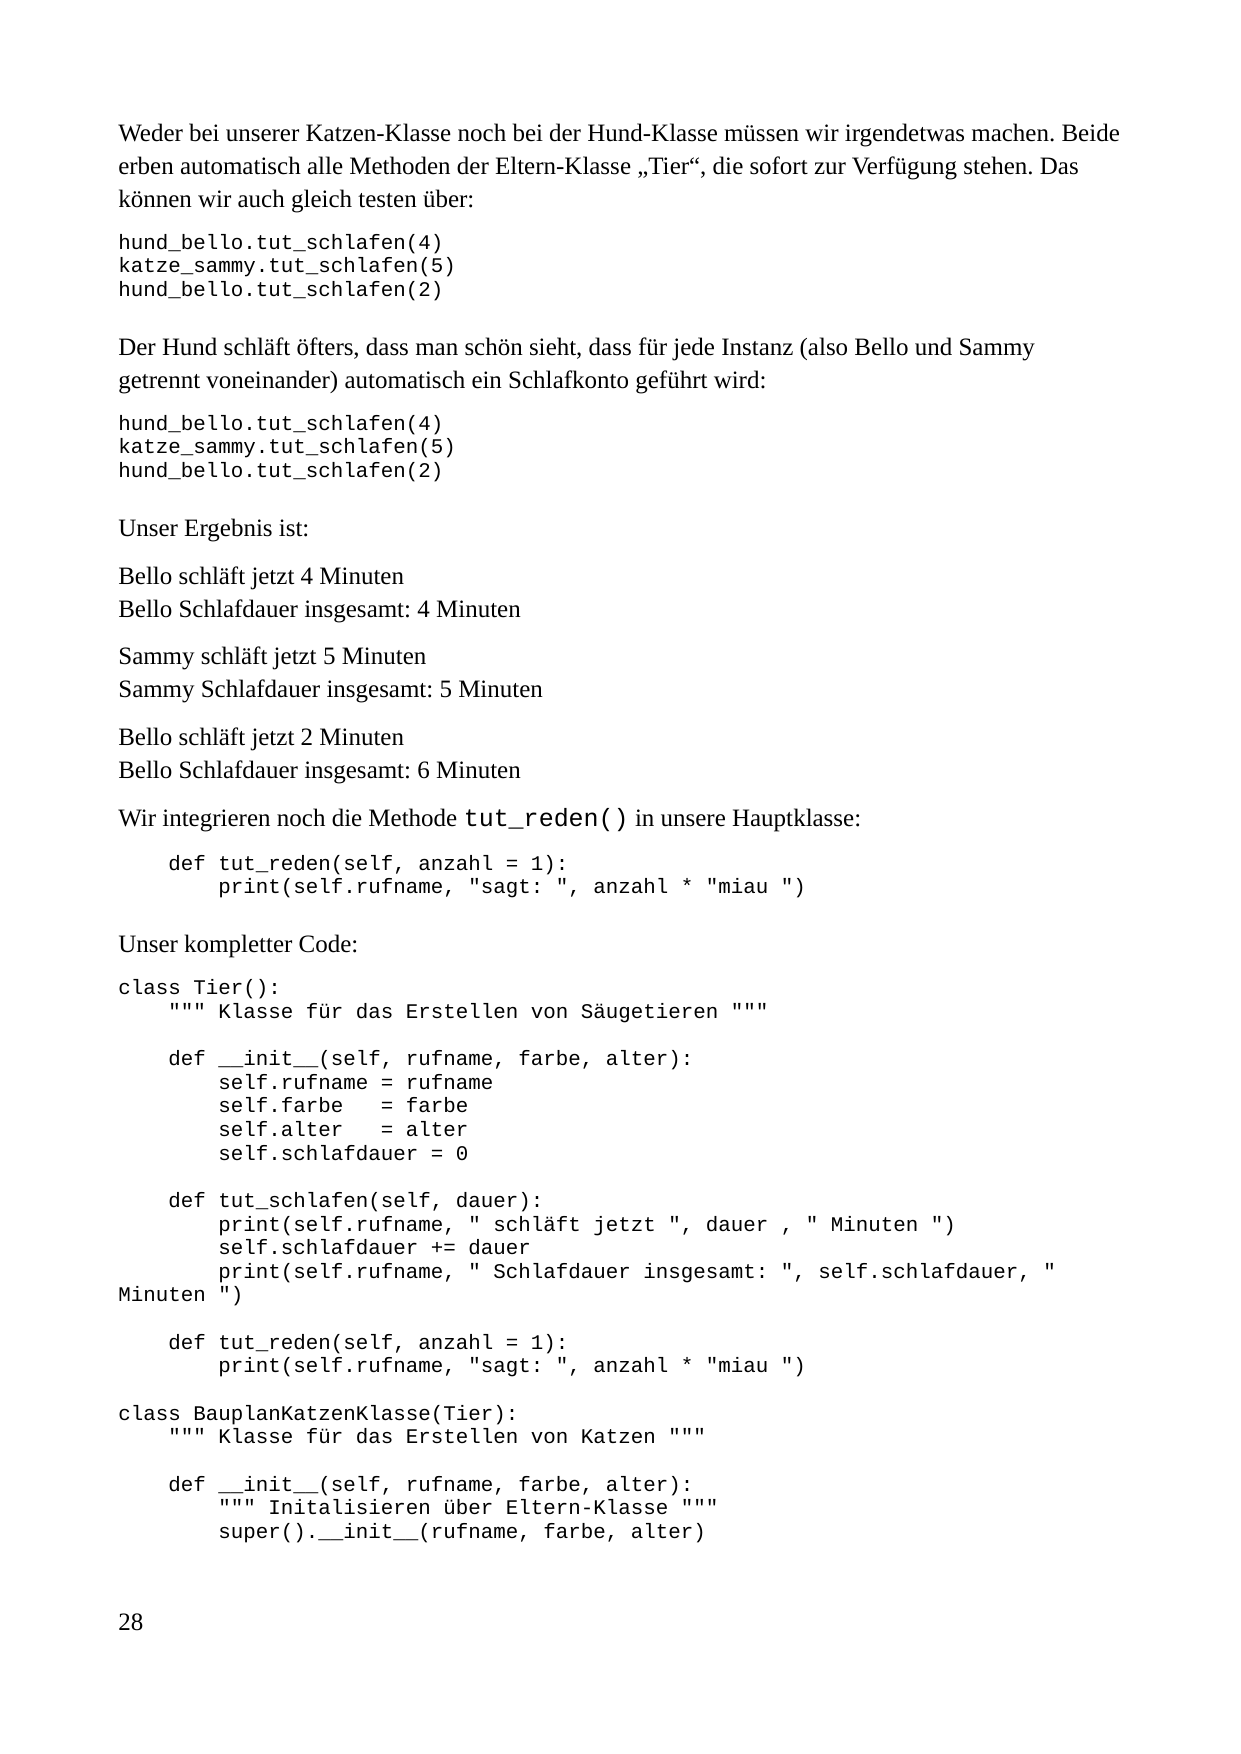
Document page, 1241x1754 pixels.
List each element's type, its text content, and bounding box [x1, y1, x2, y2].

text super().__init__(rufname, farbe, alter) [118, 1521, 1122, 1544]
text def tut_schlafen(self, dauer): [118, 1190, 1122, 1213]
text self.farbe = farbe [118, 1095, 1122, 1119]
text def tut_reden(self, anzahl = 1): [118, 1332, 1122, 1355]
text """ Klasse für das Erstellen von Katzen """ [118, 1426, 1122, 1450]
text class BauplanKatzenKlasse(Tier): [118, 1403, 1122, 1426]
text def __init__(self, rufname, farbe, alter): [118, 1474, 1122, 1497]
text print(self.rufname, " schläft jetzt ", dauer , " Minuten ") [118, 1213, 1122, 1237]
text Unser kompletter Code: [118, 929, 1122, 958]
text hund_bello.tut_schlafen(2) [118, 279, 1122, 303]
text katze_sammy.tut_schlafen(5) [118, 255, 1122, 279]
text Der Hund schläft öfters, dass man schön sieht, dass für jede Instanz (also Bello und Sammy getrennt voneinander) automatisch ein Schlafkonto geführt wird: [118, 332, 1122, 394]
text print(self.rufname, " Schlafdauer insgesamt: ", self.schlafdauer, " Minuten ") [118, 1261, 1122, 1308]
text hund_bello.tut_schlafen(4) [118, 232, 1122, 255]
text """ Initalisieren über Eltern-Klasse """ [118, 1497, 1122, 1521]
text Bello schläft jetzt 2 Minuten Bello Schlafdauer insgesamt: 6 Minuten [118, 722, 1122, 784]
text Weder bei unserer Katzen-Klasse noch bei der Hund-Klasse müssen wir irgendetwas machen. Beide erben automatisch alle Methoden der Eltern-Klasse „Tier“, die sofort zur Verfügung stehen. Das können wir auch gleich testen über: [118, 118, 1122, 213]
text self.schlafdauer += dauer [118, 1237, 1122, 1261]
text Sammy schläft jetzt 5 Minuten Sammy Schlafdauer insgesamt: 5 Minuten [118, 641, 1122, 703]
text self.rufname = rufname [118, 1072, 1122, 1095]
text hund_bello.tut_schlafen(2) [118, 460, 1122, 484]
text print(self.rufname, "sagt: ", anzahl * "miau ") [118, 876, 1122, 900]
text katze_sammy.tut_schlafen(5) [118, 436, 1122, 460]
text print(self.rufname, "sagt: ", anzahl * "miau ") [118, 1355, 1122, 1379]
text self.alter = alter [118, 1119, 1122, 1143]
text Wir integrieren noch die Methode tut_reden() in unsere Hauptklasse: [118, 803, 1122, 833]
text Bello schläft jetzt 4 Minuten Bello Schlafdauer insgesamt: 4 Minuten [118, 561, 1122, 623]
text class Tier(): [118, 977, 1122, 1001]
text hund_bello.tut_schlafen(4) [118, 413, 1122, 436]
text Unser Ergebnis ist: [118, 513, 1122, 542]
text self.schlafdauer = 0 [118, 1143, 1122, 1166]
text """ Klasse für das Erstellen von Säugetieren """ [118, 1001, 1122, 1024]
text def __init__(self, rufname, farbe, alter): [118, 1048, 1122, 1072]
text def tut_reden(self, anzahl = 1): [118, 853, 1122, 876]
